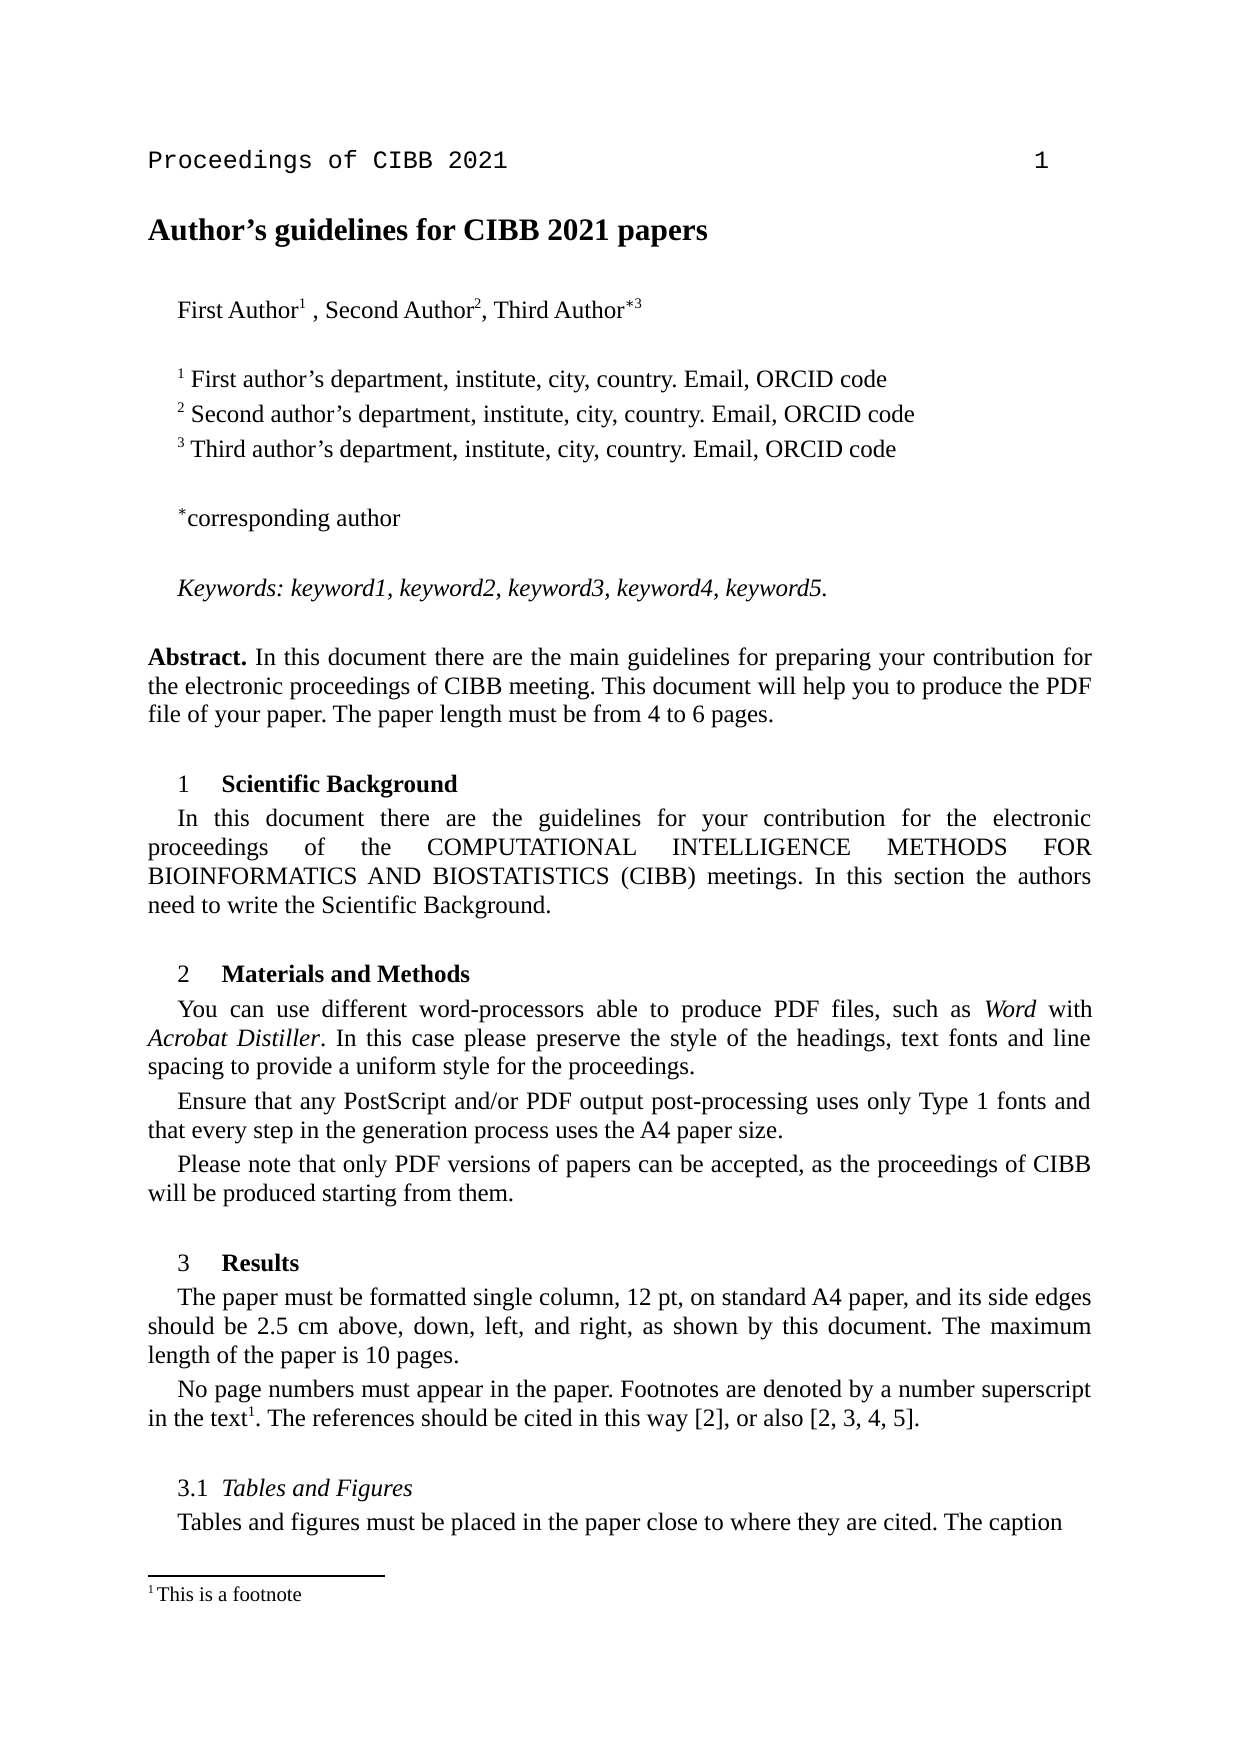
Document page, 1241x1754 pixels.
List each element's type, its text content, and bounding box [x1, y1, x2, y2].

text The paper must be formatted single column, 12 pt, on standard A4 paper, and its side edges should be 2.5 cm above, down, left, and right, as shown by this document. The maximum length of the paper is 10 pages. [148, 1282, 1093, 1368]
text 3 Third author’s department, institute, city, country. Email, ORCID code [148, 434, 1093, 463]
text This is a footnote [148, 1582, 1093, 1606]
text Tables and figures must be placed in the paper close to where they are cited. The caption [148, 1507, 1093, 1536]
text 3 Results [148, 1248, 1093, 1276]
text Ensure that any PostScript and/or PDF output post-processing uses only Type 1 fonts and that every step in the generation process uses the A4 paper size. [148, 1086, 1093, 1143]
text 1 Scientific Background [148, 769, 1093, 798]
text Author’s guidelines for CIBB 2021 papers [148, 211, 1093, 247]
text Keywords: keyword1, keyword2, keyword3, keyword4, keyword5. [148, 573, 1093, 601]
text 3.1 Tables and Figures [148, 1473, 1093, 1501]
text First Author1 , Second Author2, Third Author∗3 [148, 295, 1093, 324]
text You can use different word-processors able to produce PDF files, such as Word with Acrobat Distiller. In this case please preserve the style of the headings, text fonts and line spacing to provide a uniform style for the proceedings. [148, 994, 1093, 1080]
text 2 Materials and Methods [148, 959, 1093, 988]
text In this document there are the guidelines for your contribution for the electronic proceedings of the COMPUTATIONAL INTELLIGENCE METHODS FOR BIOINFORMATICS AND BIOSTATISTICS (CIBB) meetings. In this section the authors need to write the Scientific Background. [148, 803, 1093, 918]
text No page numbers must appear in the paper. Footnotes are denoted by a number superscript in the text. The references should be cited in this way [2], or also [2, 3, 4, 5]. [148, 1374, 1093, 1432]
text Abstract. In this document there are the main guidelines for preparing your contribution for the electronic proceedings of CIBB meeting. This document will help you to produce the PDF file of your paper. The paper length must be from 4 to 6 pages. [148, 642, 1093, 728]
text 2 Second author’s department, institute, city, country. Email, ORCID code [148, 399, 1093, 428]
text 1 First author’s department, institute, city, country. Email, ORCID code [148, 364, 1093, 393]
text ∗corresponding author [148, 503, 1093, 532]
text Please note that only PDF versions of papers can be accepted, as the proceedings of CIBB will be produced starting from them. [148, 1149, 1093, 1207]
